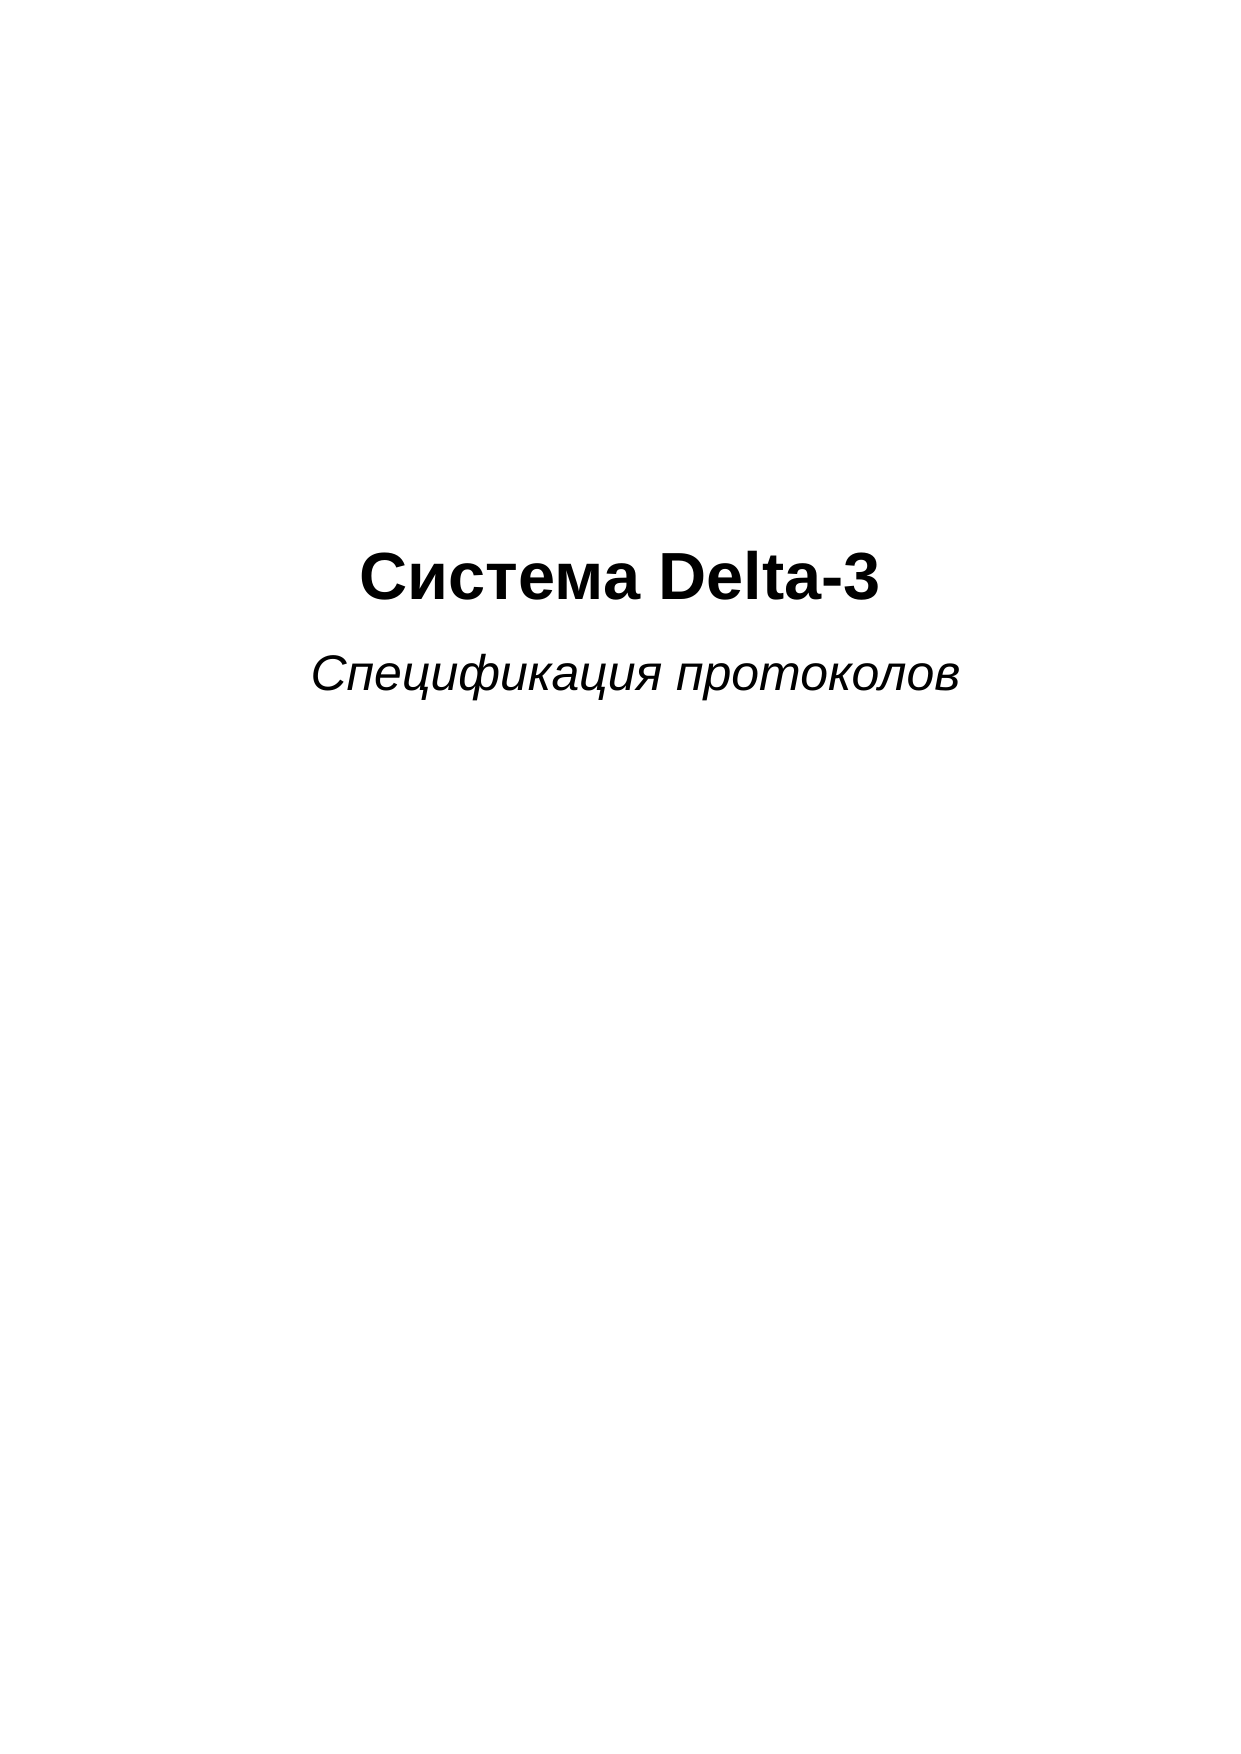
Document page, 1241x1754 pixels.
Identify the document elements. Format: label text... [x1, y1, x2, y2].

subtitle Система Delta-3 [118, 537, 1122, 614]
text Спецификация протоколов [118, 644, 1122, 701]
